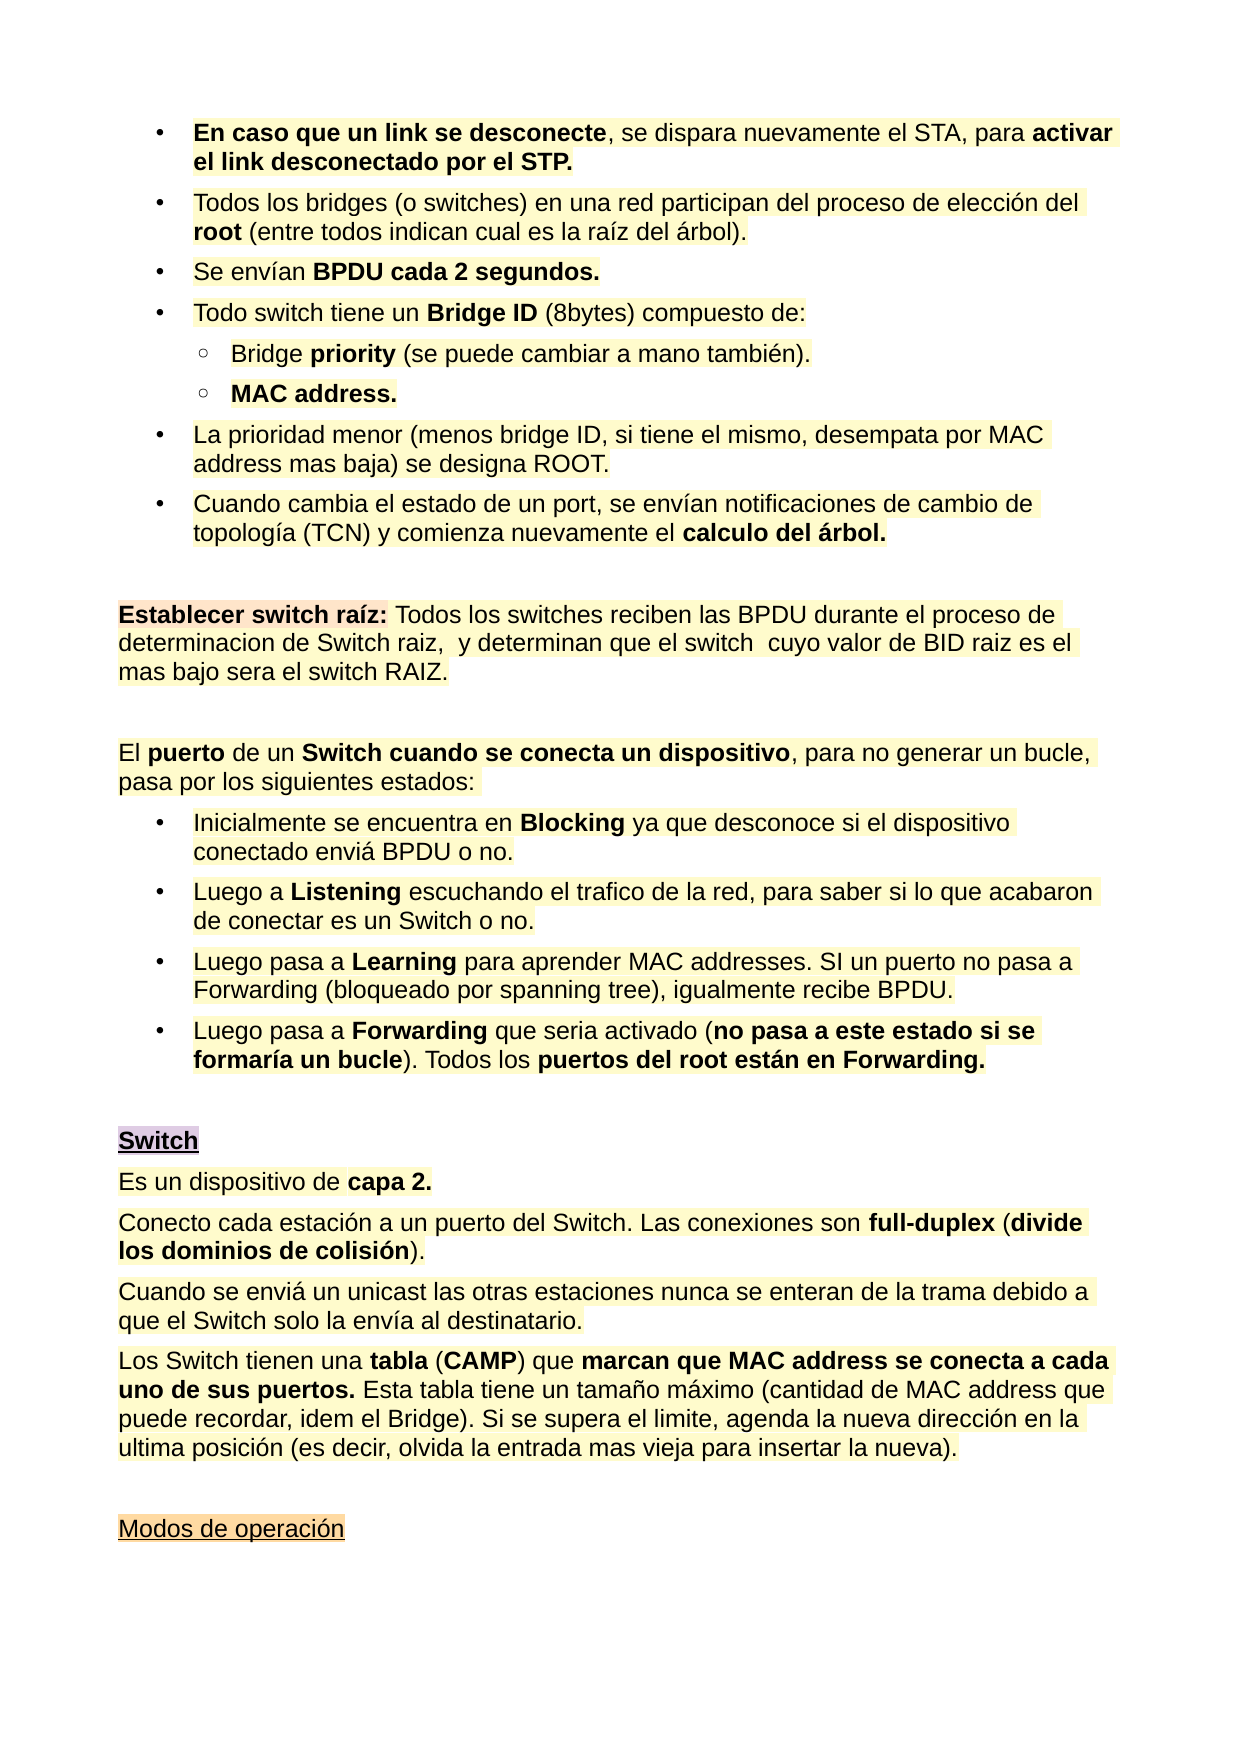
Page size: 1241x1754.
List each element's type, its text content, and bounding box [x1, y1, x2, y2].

text Switch [118, 1126, 1122, 1155]
list Todos los bridges (o switches) en una red participan del proceso de elección del root (entre todos indican cual es la raíz del árbol). [156, 188, 1122, 245]
list Se envían BPDU cada 2 segundos. [156, 257, 1122, 286]
text Conecto cada estación a un puerto del Switch. Las conexiones son full-duplex (divide los dominios de colisión). [118, 1207, 1122, 1265]
text Cuando se enviá un unicast las otras estaciones nunca se enteran de la trama debido a que el Switch solo la envía al destinatario. [118, 1277, 1122, 1334]
list Cuando cambia el estado de un port, se envían notificaciones de cambio de topología (TCN) y comienza nuevamente el calculo del árbol. [156, 489, 1122, 547]
text Es un dispositivo de capa 2. [118, 1167, 1122, 1196]
text Los Switch tienen una tabla (CAMP) que marcan que MAC address se conecta a cada uno de sus puertos. Esta tabla tiene un tamaño máximo (cantidad de MAC address que puede recordar, idem el Bridge). Si se supera el limite, agenda la nueva dirección en la ultima posición (es decir, olvida la entrada mas vieja para insertar la nueva). [118, 1346, 1122, 1461]
list En caso que un link se desconecte, se dispara nuevamente el STA, para activar el link desconectado por el STP. [156, 118, 1122, 176]
list La prioridad menor (menos bridge ID, si tiene el mismo, desempata por MAC address mas baja) se designa ROOT. [156, 420, 1122, 478]
list Luego a Listening escuchando el trafico de la red, para saber si lo que acabaron de conectar es un Switch o no. [156, 877, 1122, 935]
text El puerto de un Switch cuando se conecta un dispositivo, para no generar un bucle, pasa por los siguientes estados: [118, 738, 1122, 796]
text Establecer switch raíz: Todos los switches reciben las BPDU durante el proceso de determinacion de Switch raiz, y determinan que el switch cuyo valor de BID raiz es el mas bajo sera el switch RAIZ. [118, 599, 1122, 686]
list Luego pasa a Learning para aprender MAC addresses. SI un puerto no pasa a Forwarding (bloqueado por spanning tree), igualmente recibe BPDU. [156, 947, 1122, 1004]
list Inicialmente se encuentra en Blocking ya que desconoce si el dispositivo conectado enviá BPDU o no. [156, 808, 1122, 865]
list Todo switch tiene un Bridge ID (8bytes) compuesto de: [156, 298, 1122, 327]
list MAC address. [193, 379, 1122, 408]
text Modos de operación [118, 1514, 1122, 1542]
list Bridge priority (se puede cambiar a mano también). [193, 338, 1122, 367]
list Luego pasa a Forwarding que seria activado (no pasa a este estado si se formaría un bucle). Todos los puertos del root están en Forwarding. [156, 1016, 1122, 1074]
